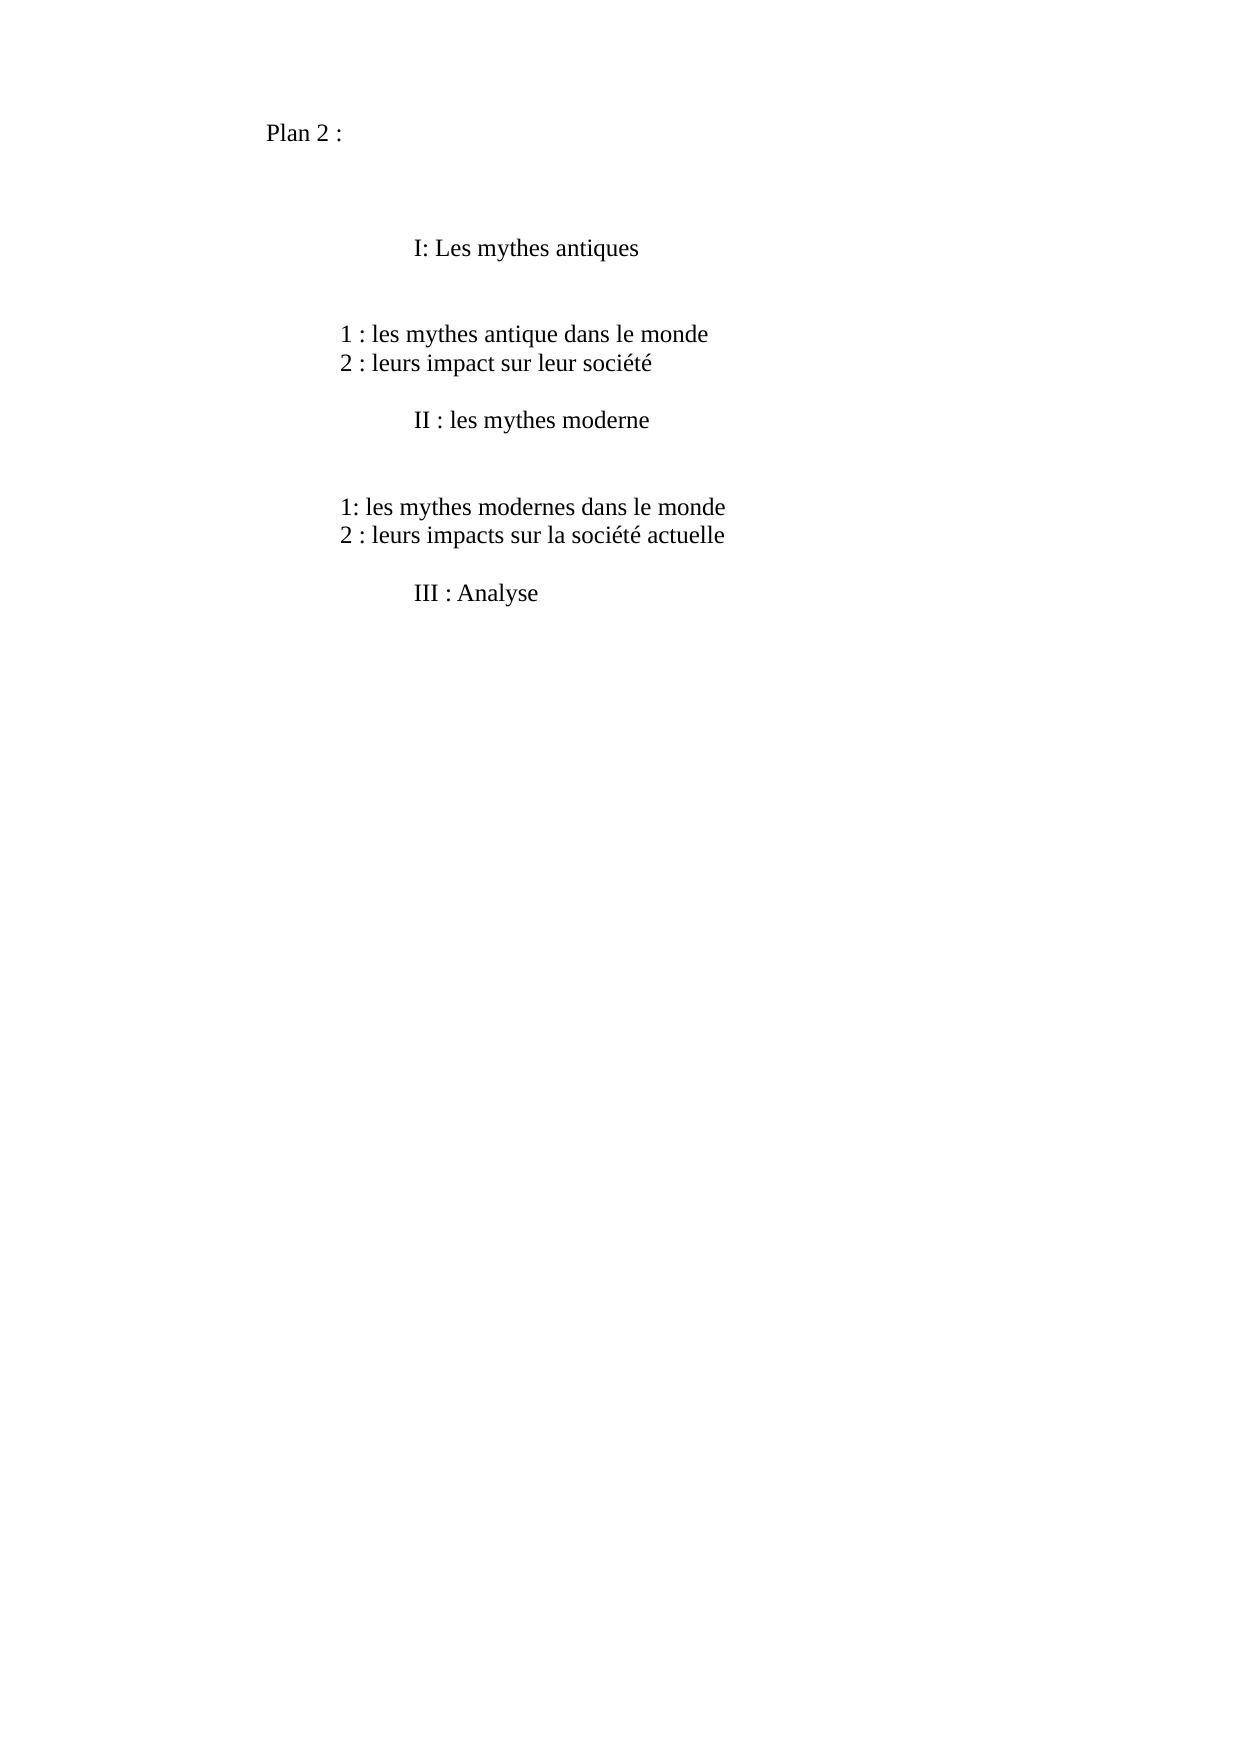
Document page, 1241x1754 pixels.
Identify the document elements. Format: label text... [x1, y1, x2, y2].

text 1 : les mythes antique dans le monde [118, 319, 1122, 348]
text 2 : leurs impact sur leur société [118, 348, 1122, 377]
text II : les mythes moderne [118, 406, 1122, 434]
text 1: les mythes modernes dans le monde [118, 492, 1122, 521]
text I: Les mythes antiques [118, 233, 1122, 262]
text 2 : leurs impacts sur la société actuelle [118, 521, 1122, 549]
text Plan 2 : [118, 118, 1122, 147]
text III : Analyse [118, 578, 1122, 607]
